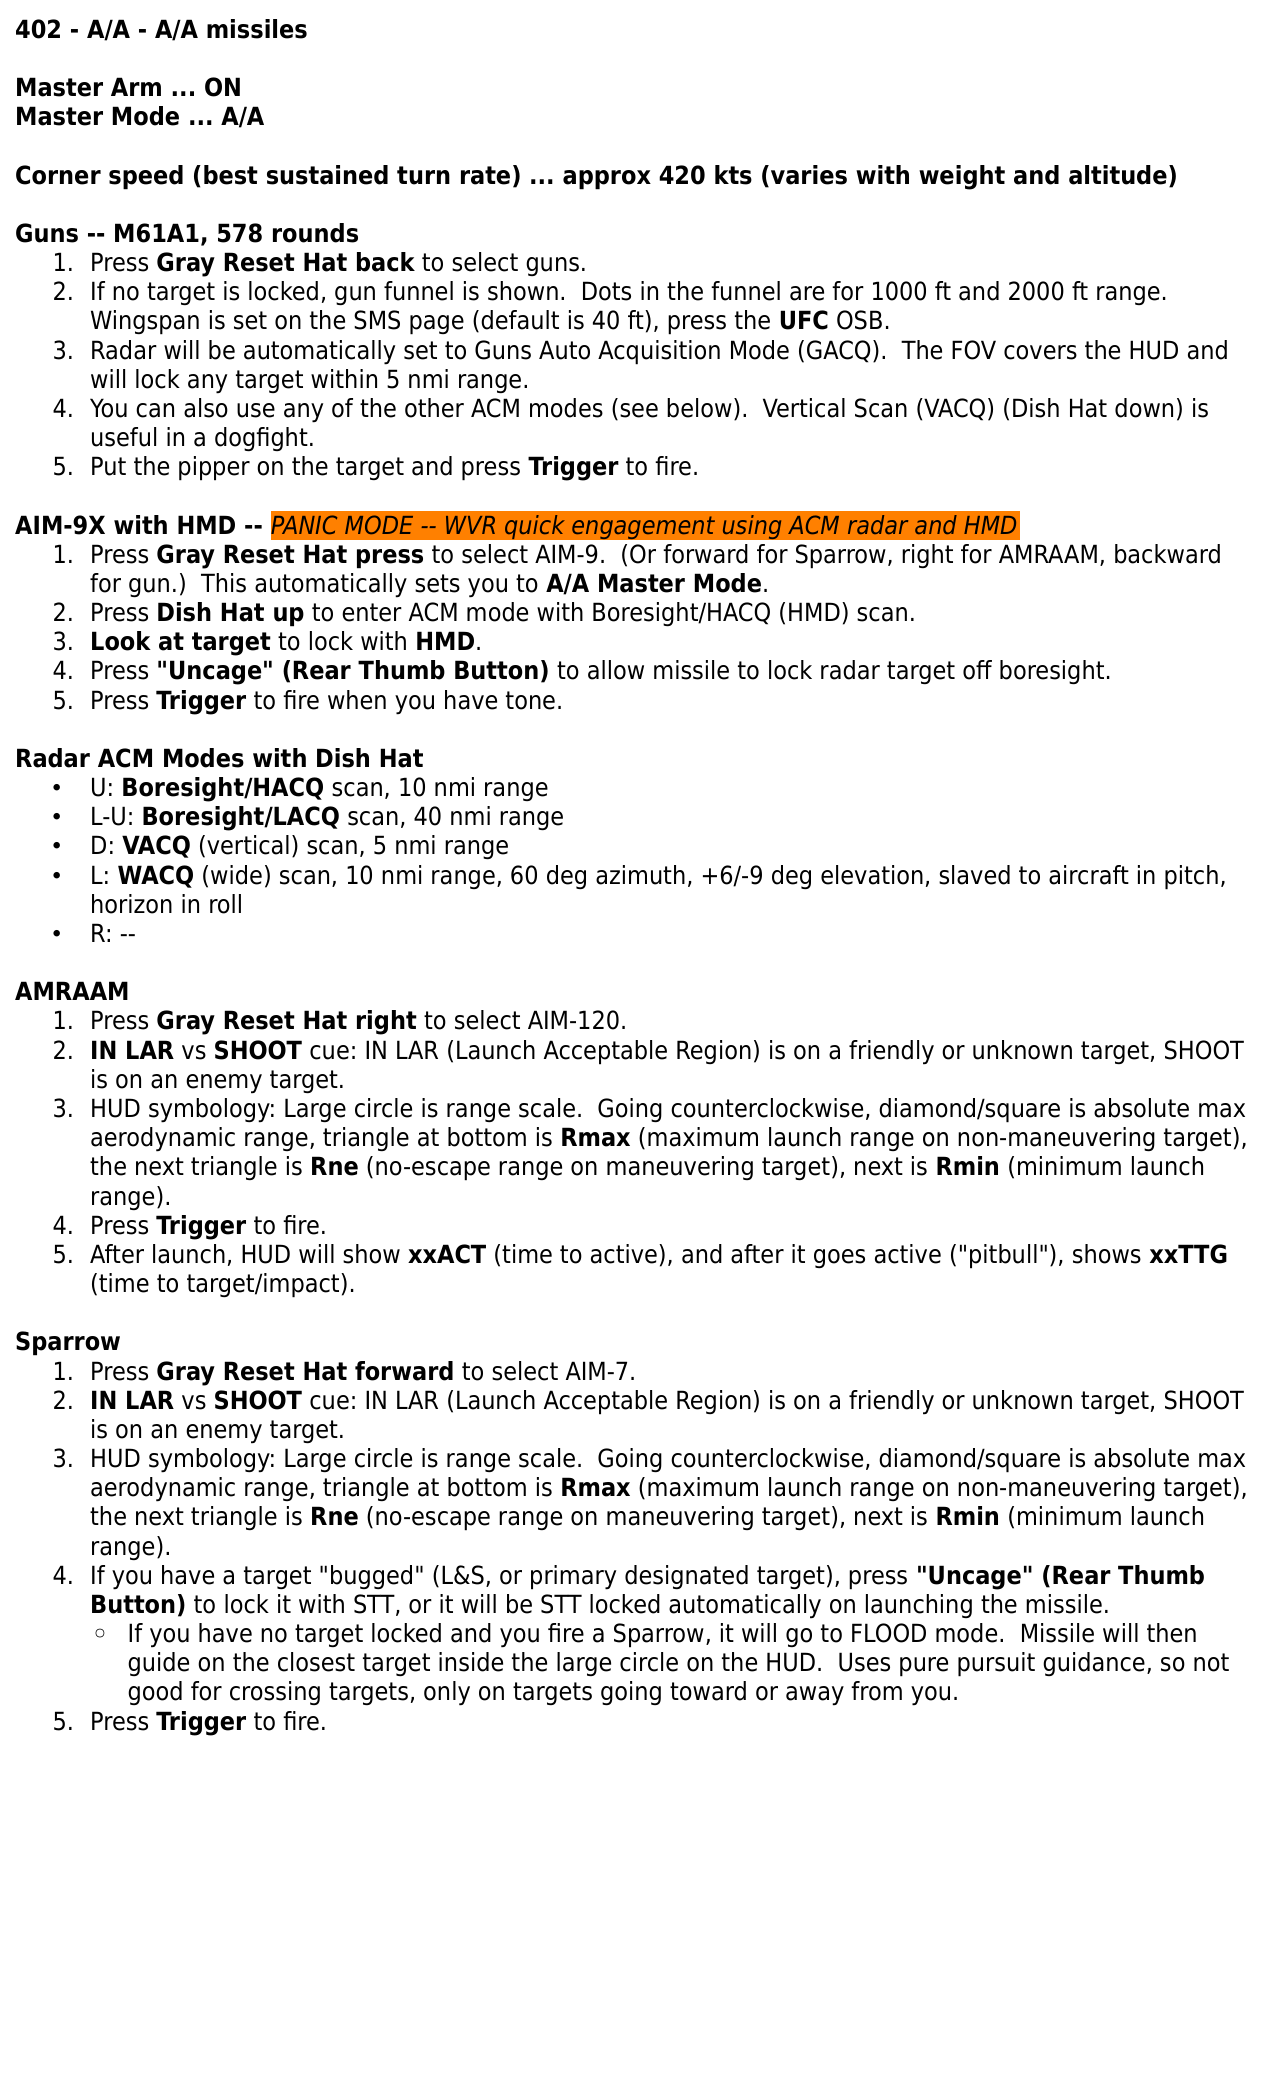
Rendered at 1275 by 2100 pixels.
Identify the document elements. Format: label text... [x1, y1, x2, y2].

list U: Boresight/HACQ scan, 10 nmi range [52, 773, 1260, 802]
list If no target is locked, gun funnel is shown. Dots in the funnel are for 1000 ft and 2000 ft range. Wingspan is set on the SMS page (default is 40 ft), press the UFC OSB. [52, 277, 1260, 336]
text 402 - A/A - A/A missiles [15, 15, 1260, 44]
text Master Arm ... ON [15, 73, 1260, 102]
list Press Trigger to fire when you have tone. [52, 686, 1260, 715]
list You can also use any of the other ACM modes (see below). Vertical Scan (VACQ) (Dish Hat down) is useful in a dogfight. [52, 394, 1260, 452]
list D: VACQ (vertical) scan, 5 nmi range [52, 832, 1260, 861]
list Radar will be automatically set to Guns Auto Acquisition Mode (GACQ). The FOV covers the HUD and will lock any target within 5 nmi range. [52, 336, 1260, 394]
text Corner speed (best sustained turn rate) ... approx 420 kts (varies with weight and altitude) [15, 161, 1260, 190]
list R: -- [52, 919, 1260, 948]
text AIM-9X with HMD -- PANIC MODE -- WVR quick engagement using ACM radar and HMD [15, 511, 1260, 540]
list HUD symbology: Large circle is range scale. Going counterclockwise, diamond/square is absolute max aerodynamic range, triangle at bottom is Rmax (maximum launch range on non-maneuvering target), the next triangle is Rne (no-escape range on maneuvering target), next is Rmin (minimum launch range). [52, 1444, 1260, 1561]
list Put the pipper on the target and press Trigger to fire. [52, 452, 1260, 482]
list HUD symbology: Large circle is range scale. Going counterclockwise, diamond/square is absolute max aerodynamic range, triangle at bottom is Rmax (maximum launch range on non-maneuvering target), the next triangle is Rne (no-escape range on maneuvering target), next is Rmin (minimum launch range). [52, 1094, 1260, 1211]
text Guns -- M61A1, 578 rounds [15, 219, 1260, 248]
list Press Dish Hat up to enter ACM mode with Boresight/HACQ (HMD) scan. [52, 598, 1260, 627]
list L: WACQ (wide) scan, 10 nmi range, 60 deg azimuth, +6/-9 deg elevation, slaved to aircraft in pitch, horizon in roll [52, 861, 1260, 919]
text Master Mode ... A/A [15, 102, 1260, 132]
list Look at target to lock with HMD. [52, 627, 1260, 657]
list L-U: Boresight/LACQ scan, 40 nmi range [52, 802, 1260, 832]
list If you have a target "bugged" (L&S, or primary designated target), press "Uncage" (Rear Thumb Button) to lock it with STT, or it will be STT locked automatically on launching the missile. [52, 1561, 1260, 1619]
list Press Trigger to fire. [52, 1707, 1260, 1736]
list After launch, HUD will show xxACT (time to active), and after it goes active ("pitbull"), shows xxTTG (time to target/impact). [52, 1240, 1260, 1298]
list Press Gray Reset Hat press to select AIM-9. (Or forward for Sparrow, right for AMRAAM, backward for gun.) This automatically sets you to A/A Master Mode. [52, 540, 1260, 598]
list Press Gray Reset Hat right to select AIM-120. [52, 1007, 1260, 1036]
list IN LAR vs SHOOT cue: IN LAR (Launch Acceptable Region) is on a friendly or unknown target, SHOOT is on an enemy target. [52, 1036, 1260, 1094]
list If you have no target locked and you fire a Sparrow, it will go to FLOOD mode. Missile will then guide on the closest target inside the large circle on the HUD. Uses pure pursuit guidance, so not good for crossing targets, only on targets going toward or away from you. [90, 1619, 1260, 1707]
text Radar ACM Modes with Dish Hat [15, 744, 1260, 773]
list Press Gray Reset Hat forward to select AIM-7. [52, 1357, 1260, 1386]
text AMRAAM [15, 977, 1260, 1007]
text Sparrow [15, 1327, 1260, 1357]
list Press Gray Reset Hat back to select guns. [52, 248, 1260, 277]
list Press Trigger to fire. [52, 1211, 1260, 1240]
list Press "Uncage" (Rear Thumb Button) to allow missile to lock radar target off boresight. [52, 657, 1260, 686]
list IN LAR vs SHOOT cue: IN LAR (Launch Acceptable Region) is on a friendly or unknown target, SHOOT is on an enemy target. [52, 1386, 1260, 1444]
